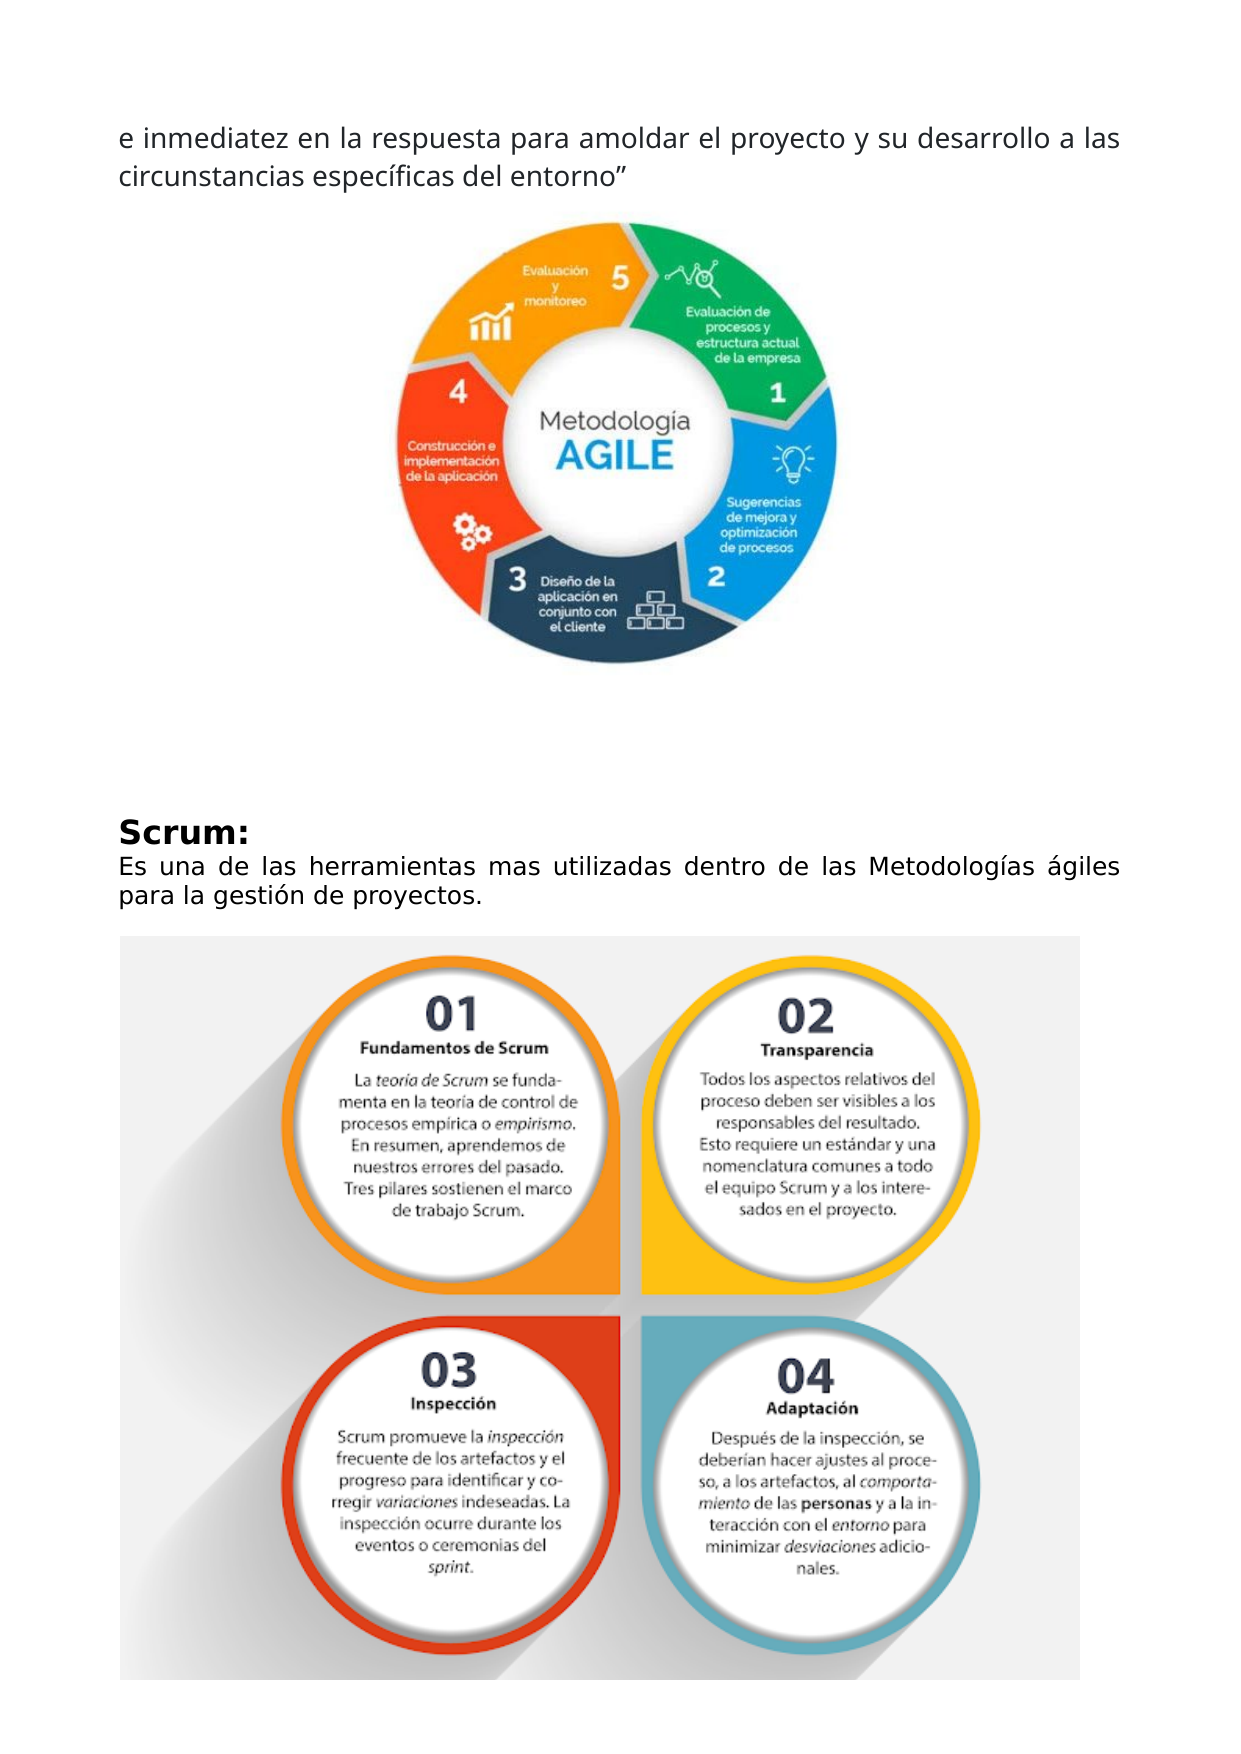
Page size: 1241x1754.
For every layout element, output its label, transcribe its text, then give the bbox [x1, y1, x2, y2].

text Scrum: [118, 813, 1122, 852]
text Es una de las herramientas mas utilizadas dentro de las Metodologías ágiles para la gestión de proyectos. [118, 852, 1122, 911]
text e inmediatez en la respuesta para amoldar el proyecto y su desarrollo a las circunstancias específicas del entorno” [118, 118, 1122, 194]
picture [120, 936, 1080, 1680]
picture [118, 194, 1123, 697]
